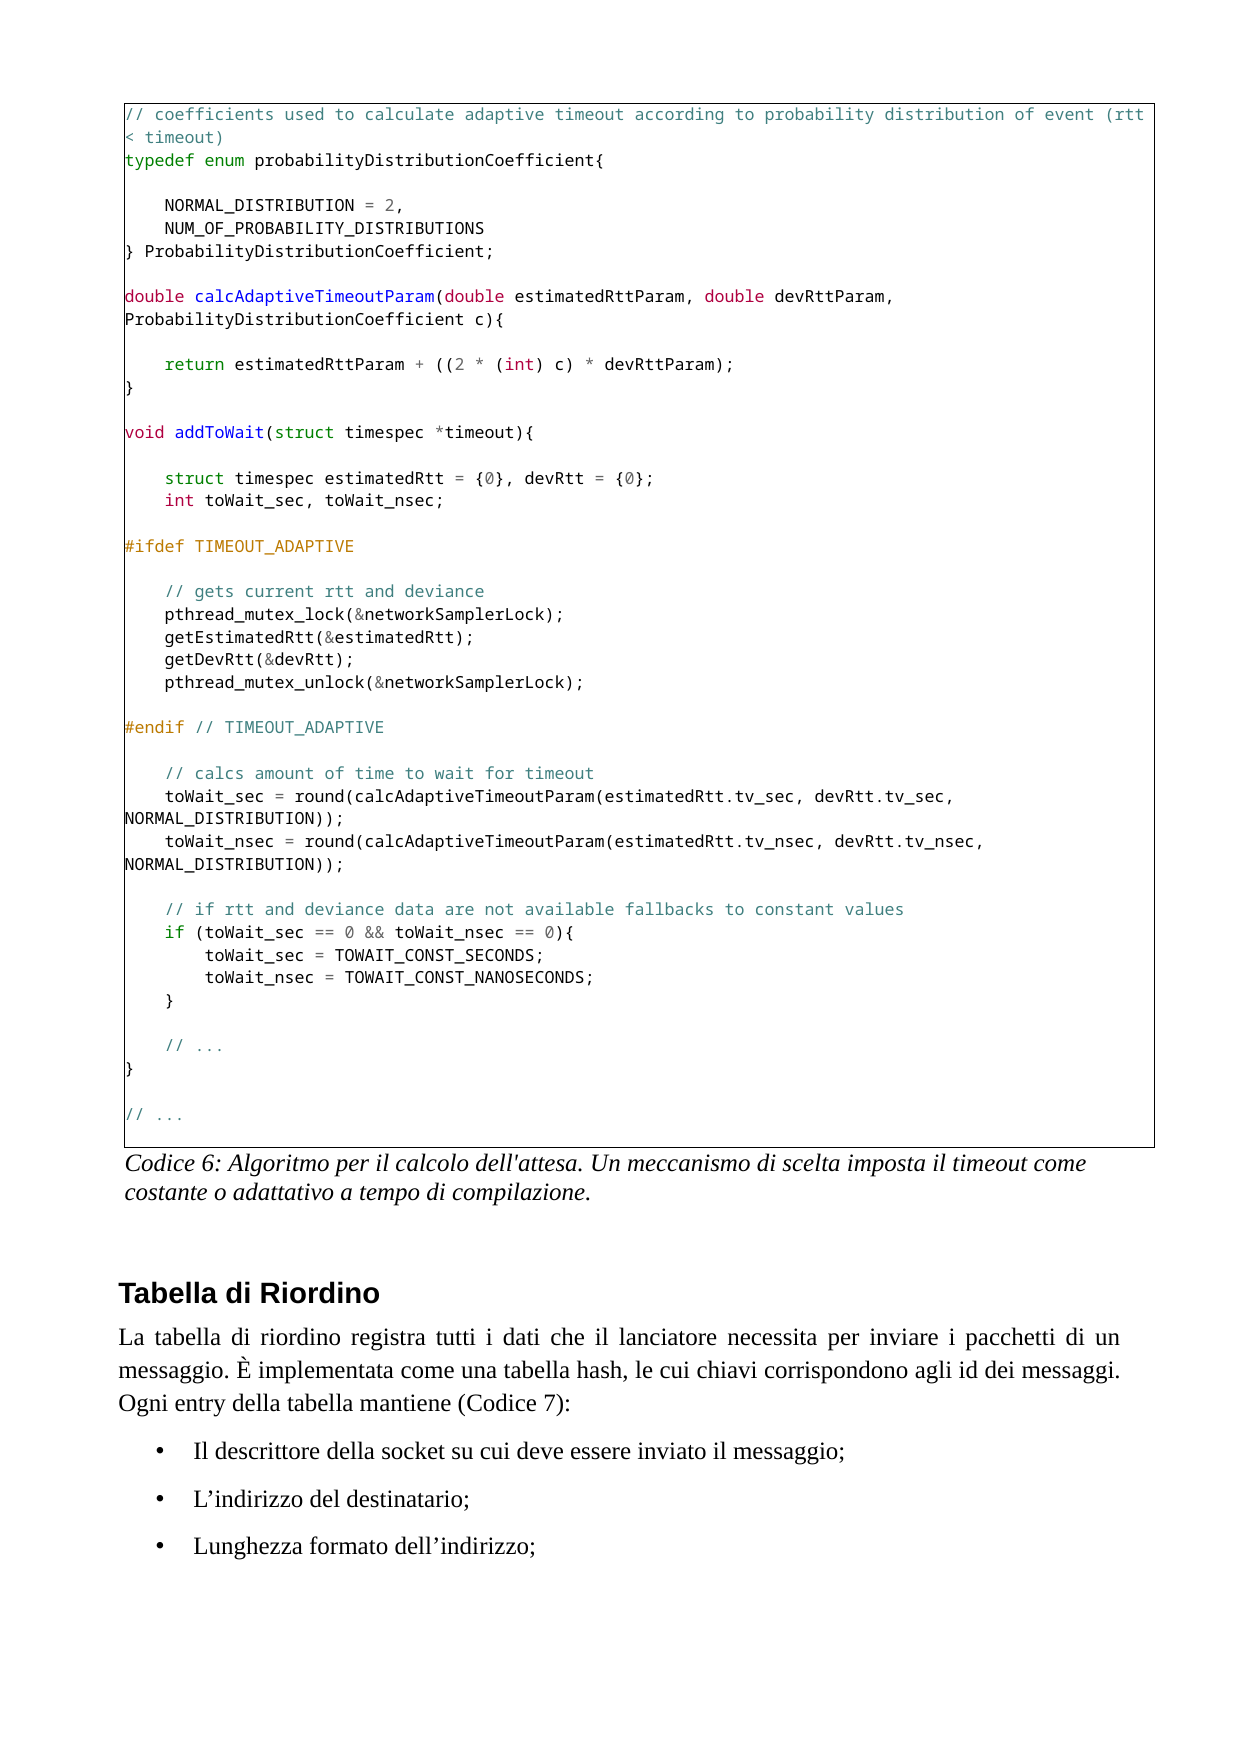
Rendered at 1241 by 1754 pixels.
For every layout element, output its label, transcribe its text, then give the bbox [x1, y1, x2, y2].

text La tabella di riordino registra tutti i dati che il lanciatore necessita per inviare i pacchetti di un messaggio. È implementata come una tabella hash, le cui chiavi corrispondono agli id dei messaggi. Ogni entry della tabella mantiene (Codice 7): [118, 1322, 1122, 1417]
text Codice 6: Algoritmo per il calcolo dell'attesa. Un meccanismo di scelta imposta il timeout come costante o adattativo a tempo di compilazione. [124, 1148, 1154, 1205]
list Lunghezza formato dell’indirizzo; [156, 1531, 1122, 1560]
list L’indirizzo del destinatario; [156, 1484, 1122, 1512]
list Il descrittore della socket su cui deve essere inviato il messaggio; [156, 1436, 1122, 1465]
text Codice 6: Algoritmo per il calcolo dell'attesa. Un meccanismo di scelta imposta il timeout come costante o adattativo a tempo di compilazione. [125, 116, 1154, 1147]
subtitle Tabella di Riordino [118, 1276, 1122, 1310]
